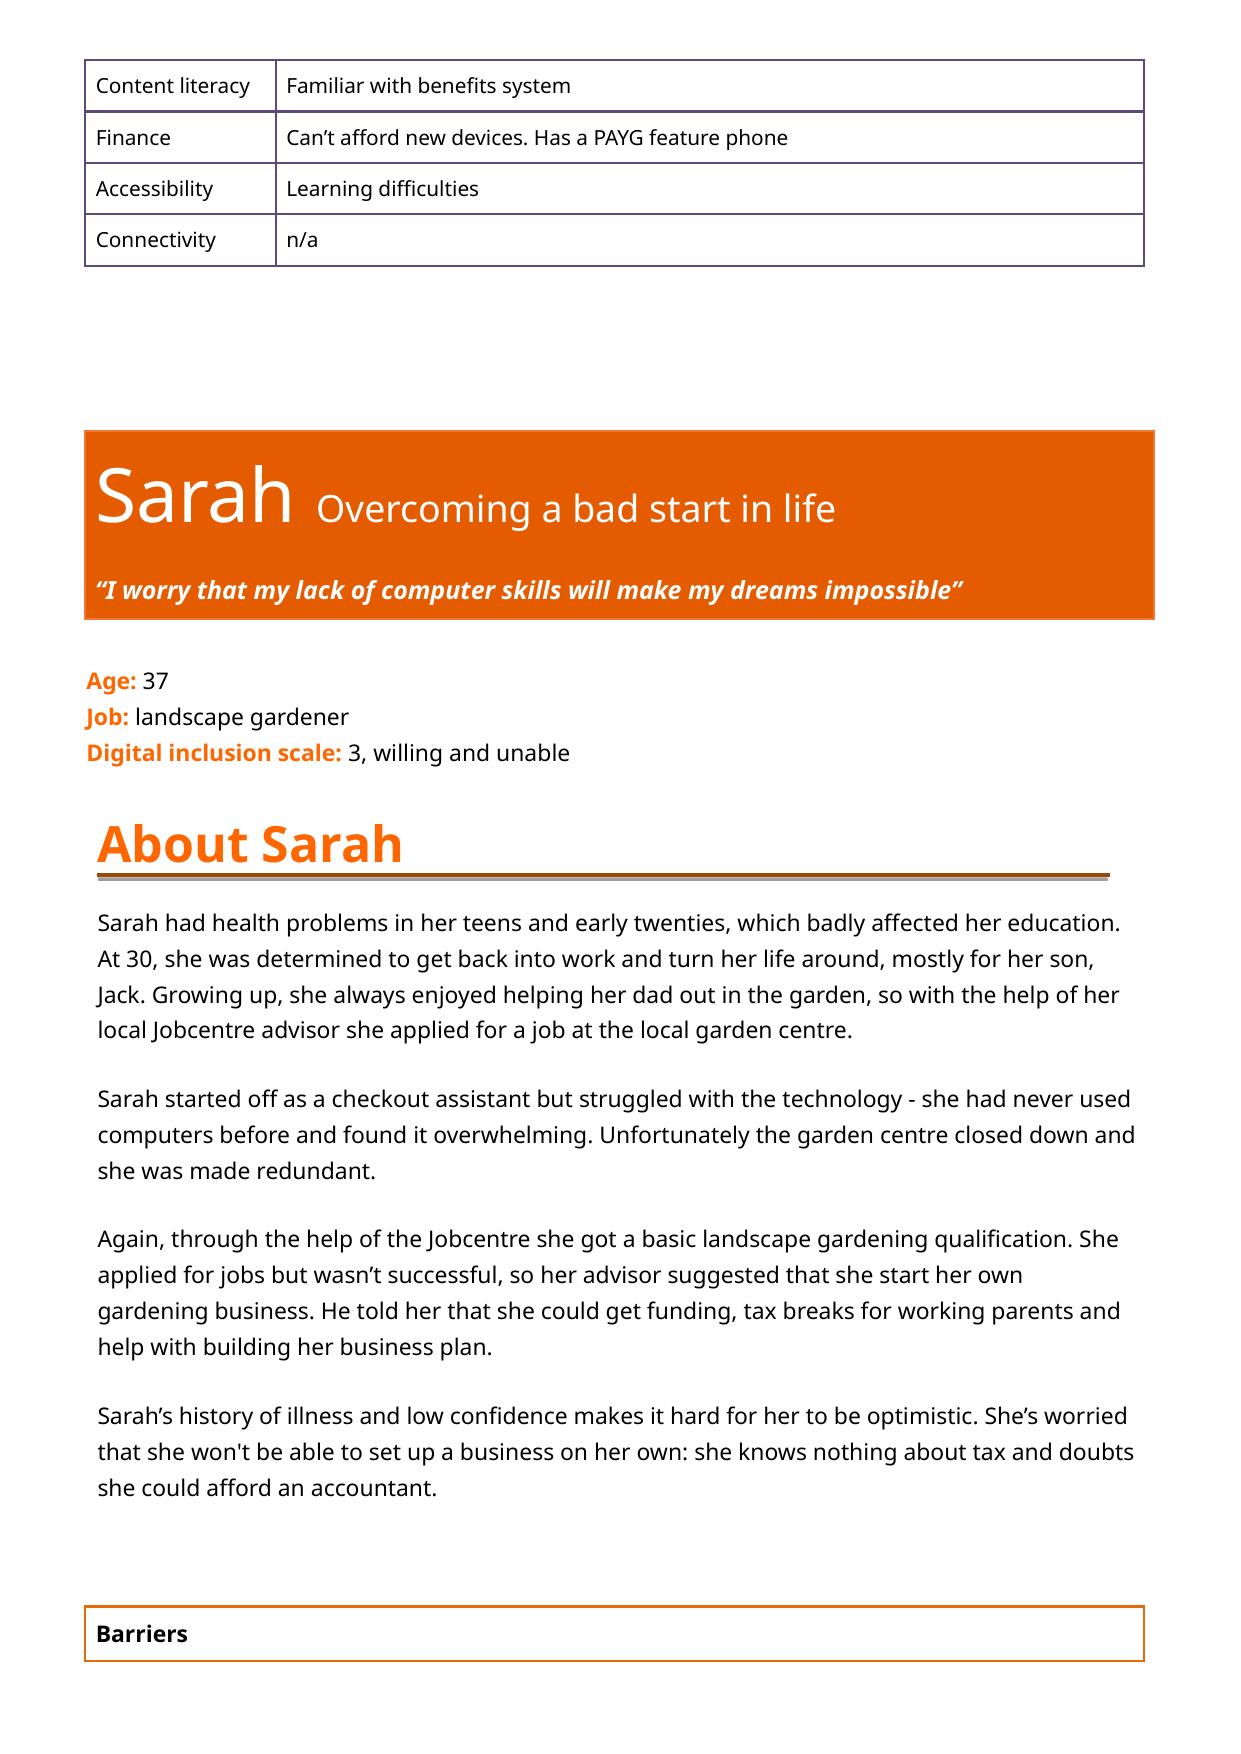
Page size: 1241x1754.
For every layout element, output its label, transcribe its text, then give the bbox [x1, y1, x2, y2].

text Sarah had health problems in her teens and early twenties, which badly affected her education. At 30, she was determined to get back into work and turn her life around, mostly for her son, Jack. Growing up, she always enjoyed helping her dad out in the garden, so with the help of her local Jobcentre advisor she applied for a job at the local garden centre. [97, 907, 1138, 1046]
table_cell Accessibility [86, 164, 275, 213]
table_cell Can’t afford new devices. Has a PAYG feature phone [277, 113, 1143, 162]
table_cell Finance [86, 113, 275, 162]
table_cell n/a [277, 215, 1143, 264]
table_cell Familiar with benefits system [277, 61, 1143, 110]
table_cell Content literacy [86, 61, 275, 110]
table_cell Learning difficulties [277, 164, 1143, 213]
text Sarah’s history of illness and low confidence makes it hard for her to be optimistic. She’s worried that she won't be able to set up a business on her own: she knows nothing about tax and doubts she could afford an accountant. [97, 1400, 1138, 1503]
table_header Age: 37 Job: landscape gardener Digital inclusion scale: 3, willing and unable [77, 654, 812, 778]
subtitle About Sarah [97, 809, 1138, 877]
table_header [814, 654, 1050, 778]
table_header Barriers [86, 1608, 1143, 1659]
table_cell Connectivity [86, 215, 275, 264]
text Sarah started off as a checkout assistant but struggled with the technology - she had never used computers before and found it overwhelming. Unfortunately the garden centre closed down and she was made redundant. [97, 1083, 1138, 1186]
text Again, through the help of the Jobcentre she got a basic landscape gardening qualification. She applied for jobs but wasn’t successful, so her advisor suggested that she start her own gardening business. He told her that she could get funding, tax breaks for working parents and help with building her business plan. [97, 1223, 1138, 1362]
table_header Sarah Overcoming a bad start in life “I worry that my lack of computer skills will make my dreams impossible” [86, 432, 1153, 617]
